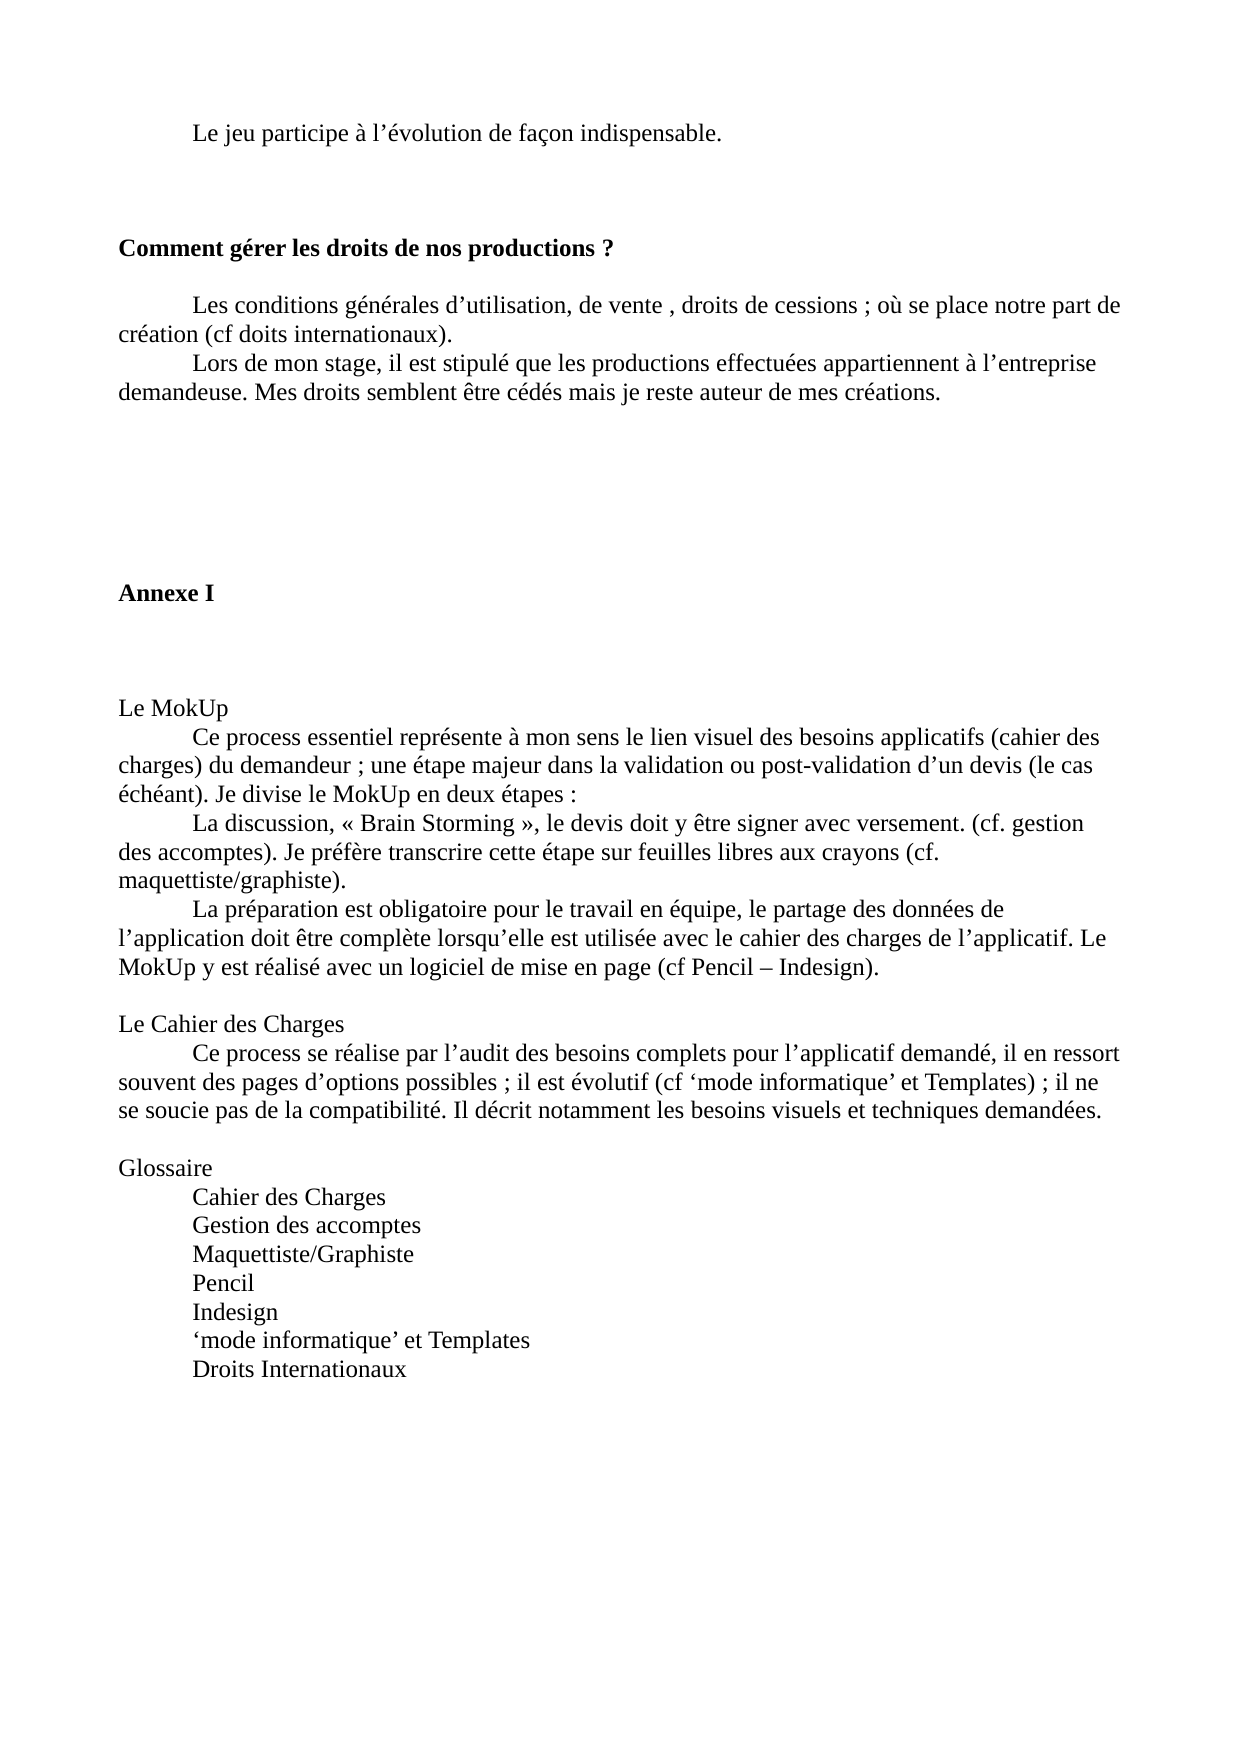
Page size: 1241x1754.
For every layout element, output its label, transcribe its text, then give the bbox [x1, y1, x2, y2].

text Comment gérer les droits de nos productions ? [118, 233, 1122, 262]
text Maquettiste/Graphiste [118, 1239, 1122, 1268]
text Glossaire [118, 1153, 1122, 1182]
text Le Cahier des Charges [118, 1009, 1122, 1038]
text Le MokUp [118, 693, 1122, 722]
text Cahier des Charges [118, 1182, 1122, 1211]
text Pencil [118, 1268, 1122, 1297]
text Droits Internationaux [118, 1354, 1122, 1383]
text Ce process se réalise par l’audit des besoins complets pour l’applicatif demandé, il en ressort souvent des pages d’options possibles ; il est évolutif (cf ‘mode informatique’ et Templates) ; il ne se soucie pas de la compatibilité. Il décrit notamment les besoins visuels et techniques demandées. [118, 1038, 1122, 1124]
text Lors de mon stage, il est stipulé que les productions effectuées appartiennent à l’entreprise demandeuse. Mes droits semblent être cédés mais je reste auteur de mes créations. [118, 348, 1122, 406]
text Indesign [118, 1297, 1122, 1326]
text Ce process essentiel représente à mon sens le lien visuel des besoins applicatifs (cahier des charges) du demandeur ; une étape majeur dans la validation ou post-validation d’un devis (le cas échéant). Je divise le MokUp en deux étapes : [118, 722, 1122, 808]
text Les conditions générales d’utilisation, de vente , droits de cessions ; où se place notre part de création (cf doits internationaux). [118, 291, 1122, 348]
text La préparation est obligatoire pour le travail en équipe, le partage des données de l’application doit être complète lorsqu’elle est utilisée avec le cahier des charges de l’applicatif. Le MokUp y est réalisé avec un logiciel de mise en page (cf Pencil – Indesign). [118, 894, 1122, 981]
text Annexe I [118, 578, 1122, 607]
text La discussion, « Brain Storming », le devis doit y être signer avec versement. (cf. gestion des accomptes). Je préfère transcrire cette étape sur feuilles libres aux crayons (cf. maquettiste/graphiste). [118, 808, 1122, 894]
text Le jeu participe à l’évolution de façon indispensable. [118, 118, 1122, 147]
text Gestion des accomptes [118, 1211, 1122, 1239]
text ‘mode informatique’ et Templates [118, 1326, 1122, 1354]
